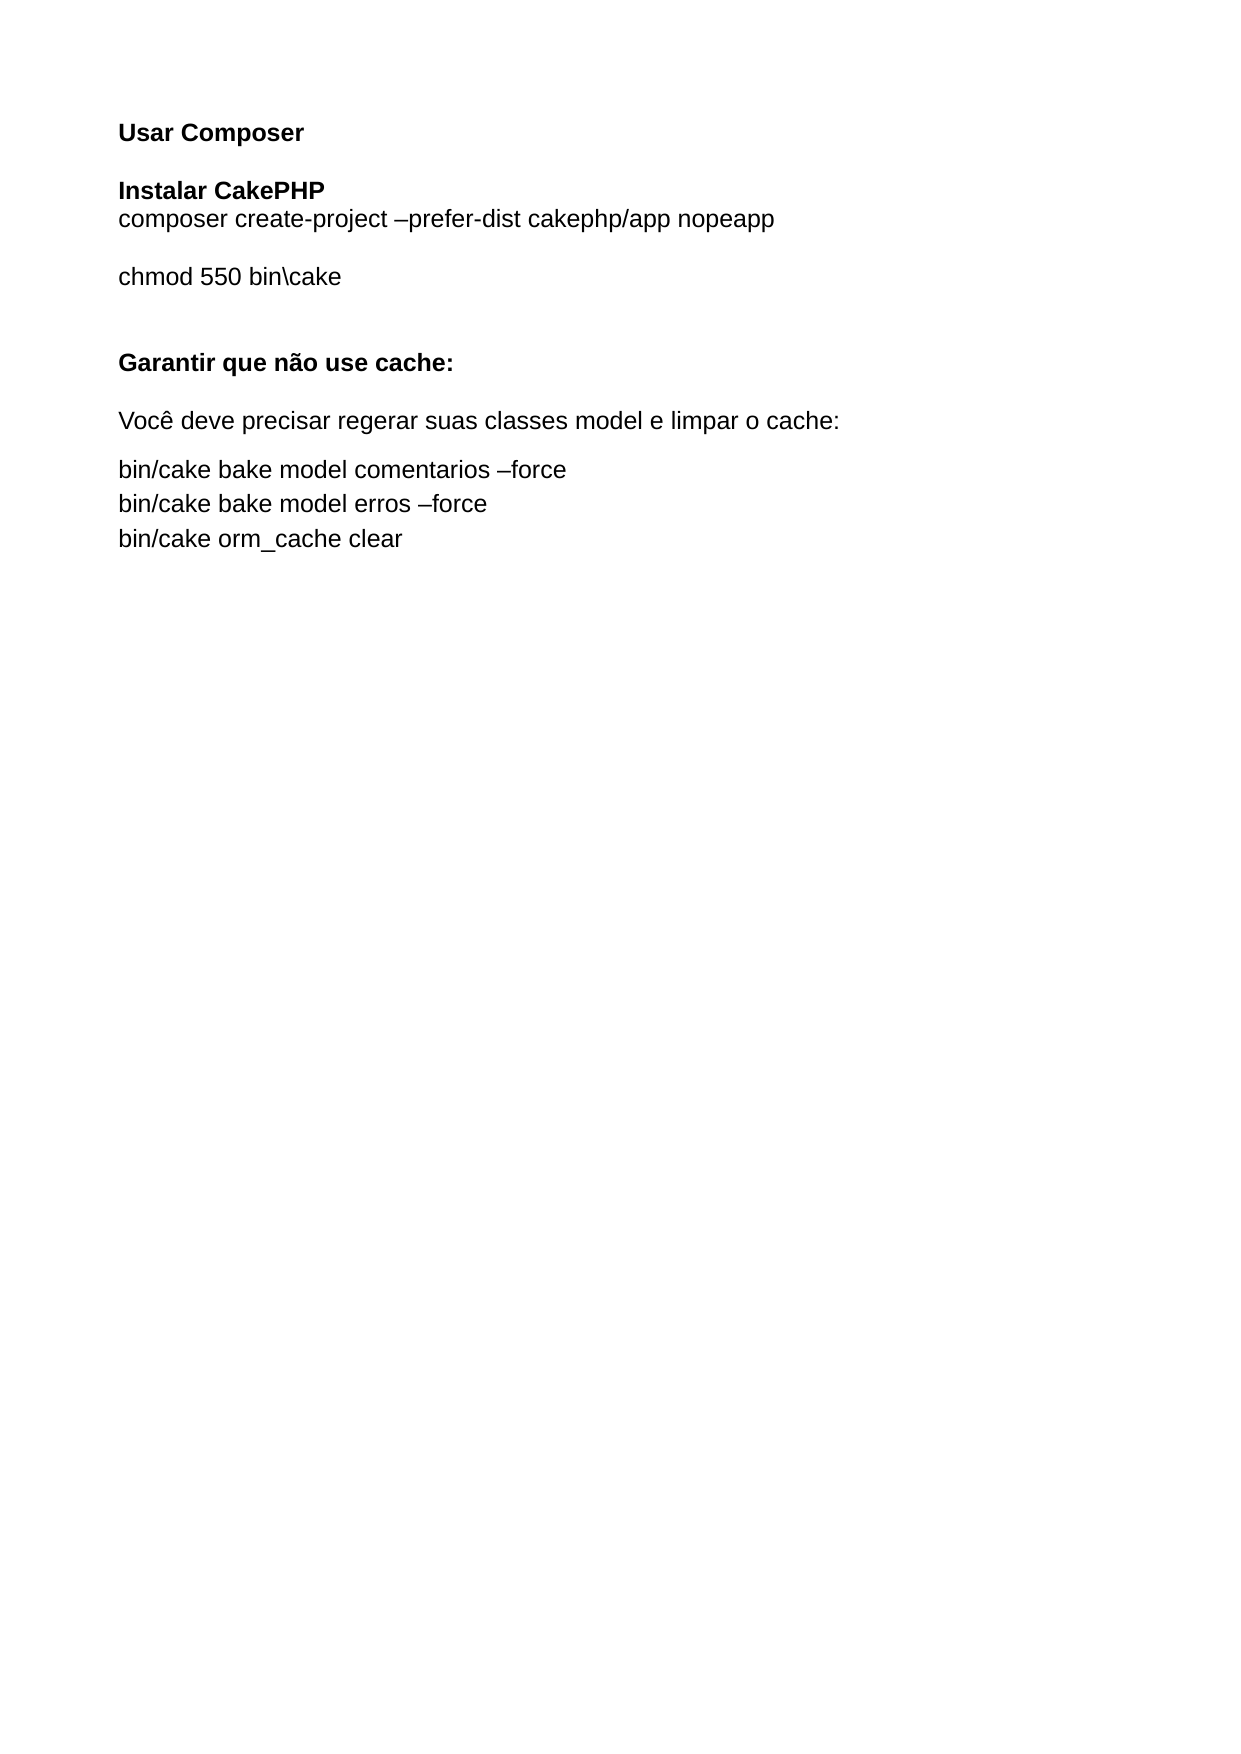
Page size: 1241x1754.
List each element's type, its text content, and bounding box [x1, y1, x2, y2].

text composer create-project –prefer-dist cakephp/app nopeapp [118, 204, 1122, 233]
text bin/cake bake model comentarios –force bin/cake bake model erros –force bin/cake orm_cache clear [118, 455, 1122, 552]
text Garantir que não use cache: [118, 348, 1122, 377]
text chmod 550 bin\cake [118, 262, 1122, 291]
text Instalar CakePHP [118, 176, 1122, 204]
text Você deve precisar regerar suas classes model e limpar o cache: [118, 406, 1122, 434]
text Usar Composer [118, 118, 1122, 147]
